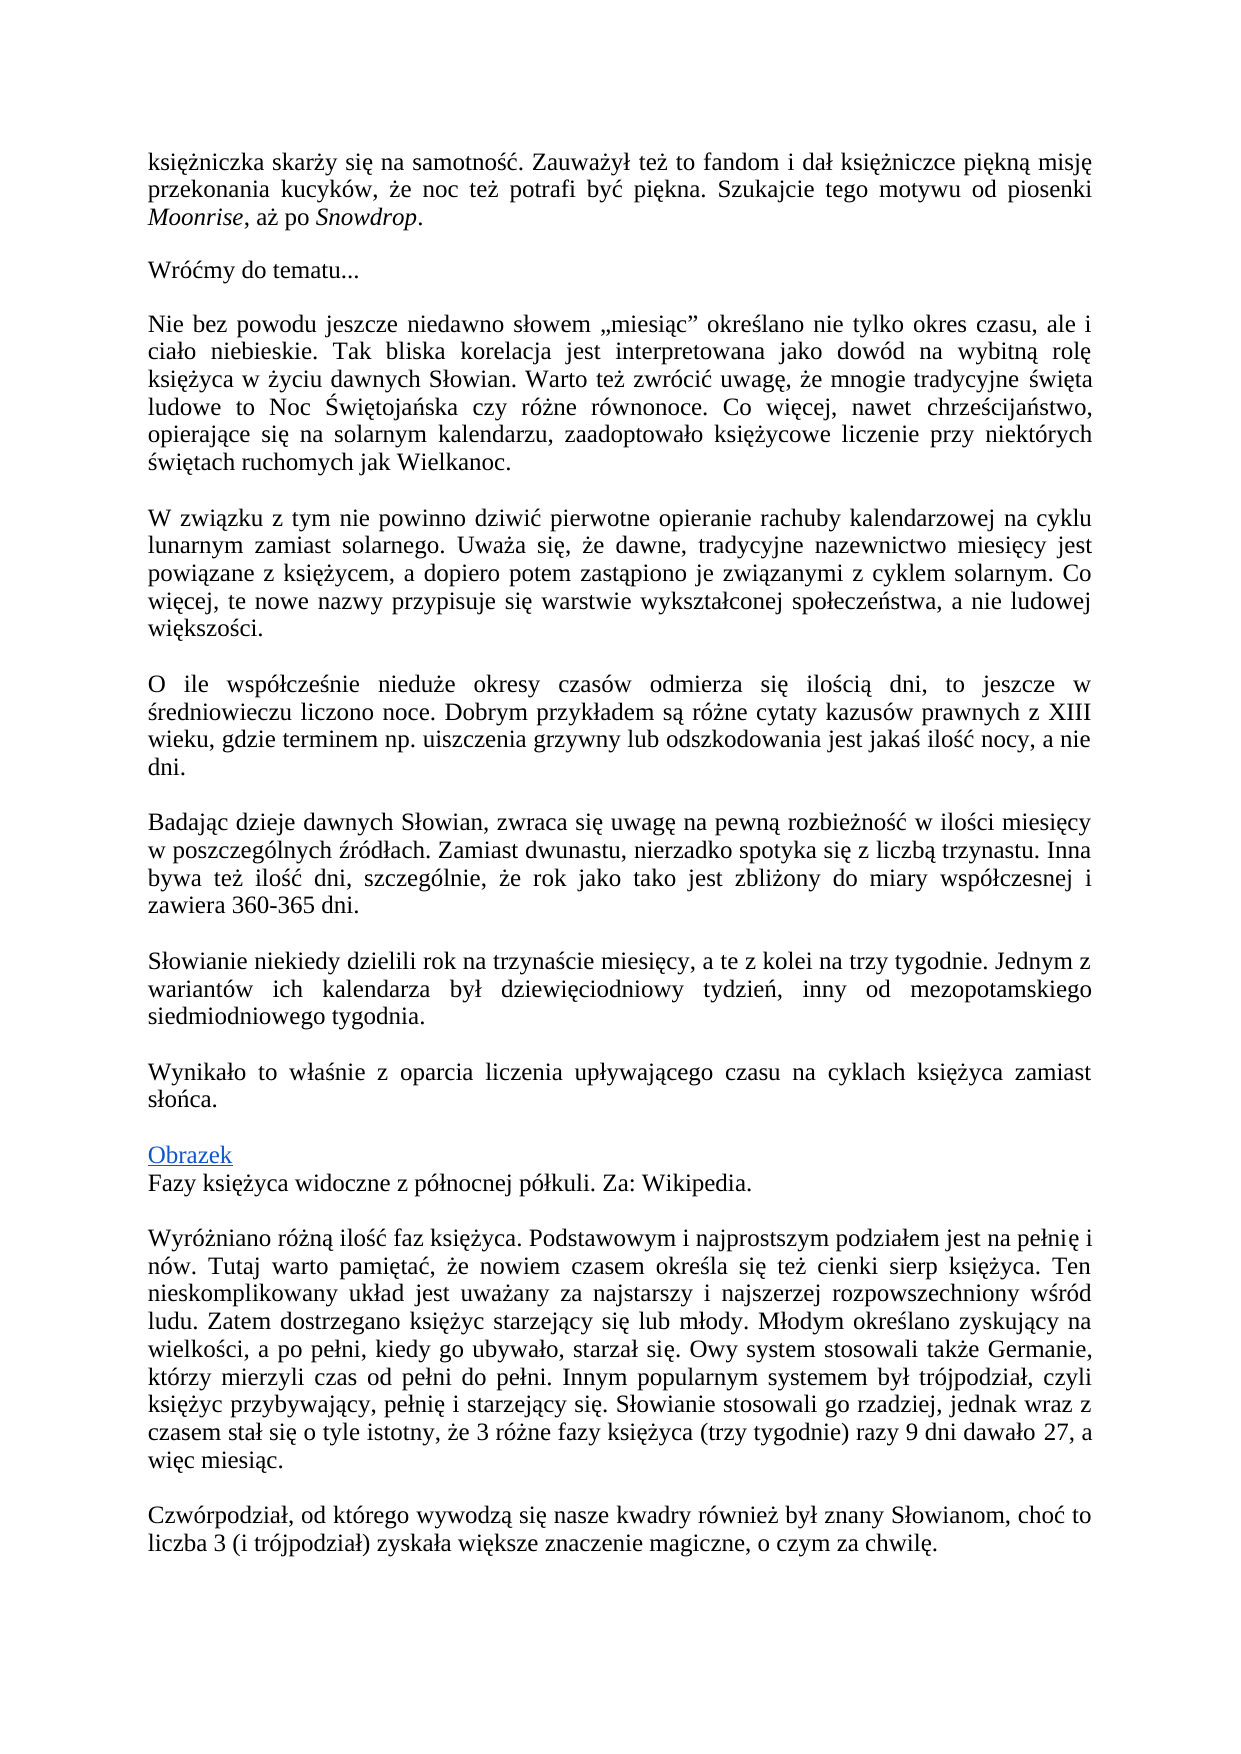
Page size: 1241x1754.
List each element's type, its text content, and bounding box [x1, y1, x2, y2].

text Słowianie niekiedy dzielili rok na trzynaście miesięcy, a te z kolei na trzy tygodnie. Jednym z wariantów ich kalendarza był dziewięciodniowy tydzień, inny od mezopotamskiego siedmiodniowego tygodnia. [148, 947, 1093, 1030]
text Czwórpodział, od którego wywodzą się nasze kwadry również był znany Słowianom, choć to liczba 3 (i trójpodział) zyskała większe znaczenie magiczne, o czym za chwilę. [148, 1501, 1093, 1557]
text Wróćmy do tematu... [148, 256, 1093, 284]
text Wyróżniano różną ilość faz księżyca. Podstawowym i najprostszym podziałem jest na pełnię i nów. Tutaj warto pamiętać, że nowiem czasem określa się też cienki sierp księżyca. Ten nieskomplikowany układ jest uważany za najstarszy i najszerzej rozpowszechniony wśród ludu. Zatem dostrzegano księżyc starzejący się lub młody. Młodym określano zyskujący na wielkości, a po pełni, kiedy go ubywało, starzał się. Owy system stosowali także Germanie, którzy mierzyli czas od pełni do pełni. Innym popularnym systemem był trójpodział, czyli księżyc przybywający, pełnię i starzejący się. Słowianie stosowali go rzadziej, jednak wraz z czasem stał się o tyle istotny, że 3 różne fazy księżyca (trzy tygodnie) razy 9 dni dawało 27, a więc miesiąc. [148, 1224, 1093, 1473]
text Obrazek [148, 1141, 1093, 1169]
text W związku z tym nie powinno dziwić pierwotne opieranie rachuby kalendarzowej na cyklu lunarnym zamiast solarnego. Uważa się, że dawne, tradycyjne nazewnictwo miesięcy jest powiązane z księżycem, a dopiero potem zastąpiono je związanymi z cyklem solarnym. Co więcej, te nowe nazwy przypisuje się warstwie wykształconej społeczeństwa, a nie ludowej większości. [148, 504, 1093, 642]
text Wynikało to właśnie z oparcia liczenia upływającego czasu na cyklach księżyca zamiast słońca. [148, 1058, 1093, 1113]
text Fazy księżyca widoczne z północnej półkuli. Za: Wikipedia. [148, 1169, 1093, 1196]
text O ile współcześnie nieduże okresy czasów odmierza się ilością dni, to jeszcze w średniowieczu liczono noce. Dobrym przykładem są różne cytaty kazusów prawnych z XIII wieku, gdzie terminem np. uiszczenia grzywny lub odszkodowania jest jakaś ilość nocy, a nie dni. [148, 670, 1093, 781]
text Nie bez powodu jeszcze niedawno słowem „miesiąc” określano nie tylko okres czasu, ale i ciało niebieskie. Tak bliska korelacja jest interpretowana jako dowód na wybitną rolę księżyca w życiu dawnych Słowian. Warto też zwrócić uwagę, że mnogie tradycyjne święta ludowe to Noc Świętojańska czy różne równonoce. Co więcej, nawet chrześcijaństwo, opierające się na solarnym kalendarzu, zaadoptowało księżycowe liczenie przy niektórych świętach ruchomych jak Wielkanoc. [148, 310, 1093, 476]
text księżniczka skarży się na samotność. Zauważył też to fandom i dał księżniczce piękną misję przekonania kucyków, że noc też potrafi być piękna. Szukajcie tego motywu od piosenki Moonrise, aż po Snowdrop. [148, 148, 1093, 231]
text Badając dzieje dawnych Słowian, zwraca się uwagę na pewną rozbieżność w ilości miesięcy w poszczególnych źródłach. Zamiast dwunastu, nierzadko spotyka się z liczbą trzynastu. Inna bywa też ilość dni, szczególnie, że rok jako tako jest zbliżony do miary współczesnej i zawiera 360-365 dni. [148, 808, 1093, 919]
